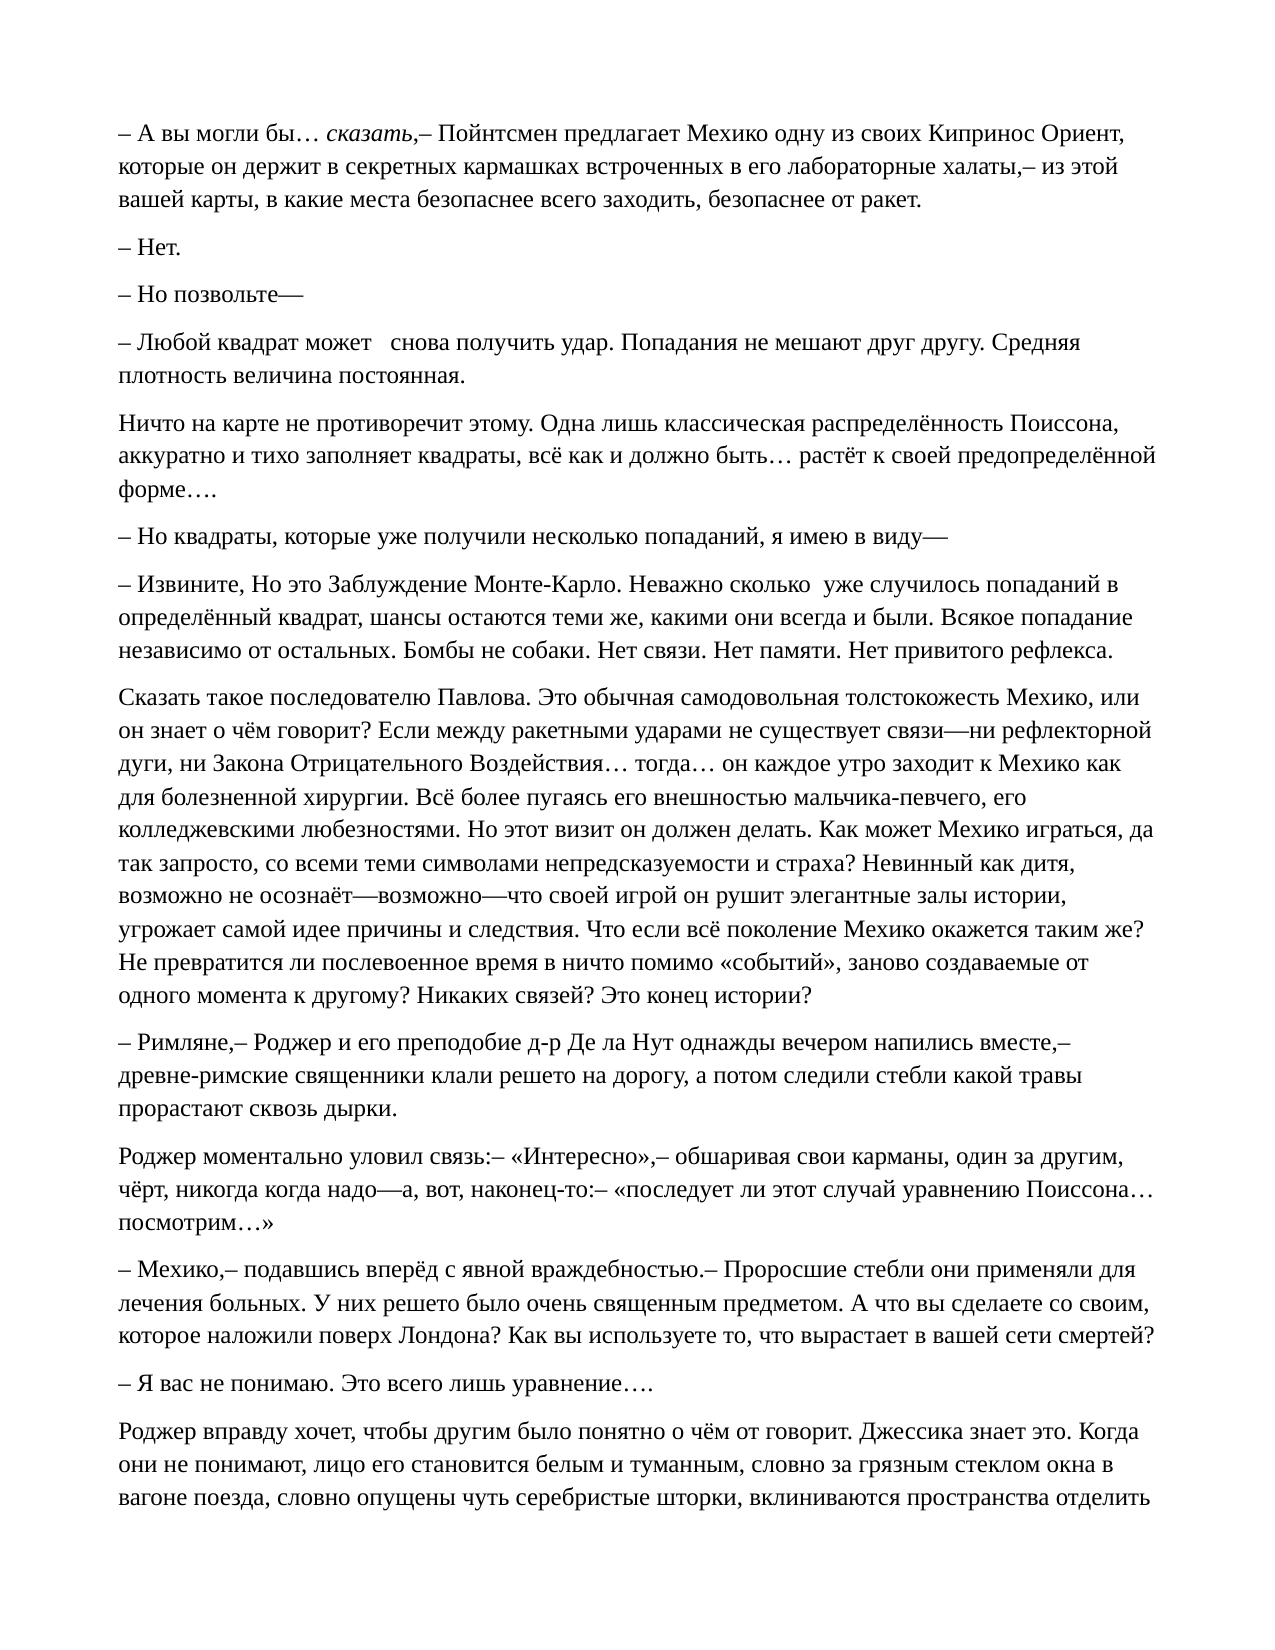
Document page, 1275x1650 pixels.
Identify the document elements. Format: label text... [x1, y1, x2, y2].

text Роджер вправду хочет, чтобы другим было понятно о чём от говорит. Джессика знает это. Когда они не понимают, лицо его становится белым и туманным, словно за грязным стеклом окна в вагоне поезда, словно опущены чуть серебристые шторки, вклиниваются пространства отделить [118, 1416, 1157, 1511]
text – Нет. [118, 232, 1157, 261]
text – А вы могли бы… сказать,– Пойнтсмен предлагает Мехико одну из своих Кипринос Ориент, которые он держит в секретных кармашках встроченных в его лабораторные халаты,– из этой вашей карты, в какие места безопаснее всего заходить, безопаснее от ракет. [118, 118, 1157, 213]
text Сказать такое последователю Павлова. Это обычная самодовольная толстокожесть Мехико, или он знает о чём говорит? Если между ракетными ударами не существует связи—ни рефлекторной дуги, ни Закона Отрицательного Воздействия… тогда… он каждое утро заходит к Мехико как для болезненной хирургии. Всё более пугаясь его внешностью мальчика-певчего, его колледжевскими любезностями. Но этот визит он должен делать. Как может Мехико играться, да так запросто, со всеми теми символами непредсказуемости и страха? Невинный как дитя, возможно не осознаёт—возможно—что своей игрой он рушит элегантные залы истории, угрожает самой идее причины и следствия. Что если всё поколение Мехико окажется таким же? Не превратится ли послевоенное время в ничто помимо «событий», заново создаваемые от одного момента к другому? Никаких связей? Это конец истории? [118, 682, 1157, 1008]
text – Римляне,– Роджер и его преподобие д-р Де ла Нут однажды вечером напились вместе,– древне-римские священники клали решето на дорогу, а потом следили стебли какой травы прорастают сквозь дырки. [118, 1027, 1157, 1122]
text – Но позвольте— [118, 279, 1157, 308]
text Роджер моментально уловил связь:– «Интересно»,– обшаривая свои карманы, один за другим, чёрт, никогда когда надо—а, вот, наконец-то:– «последует ли этот случай уравнению Поиссона… посмотрим…» [118, 1141, 1157, 1236]
text – Но квадраты, которые уже получили несколько попаданий, я имею в виду— [118, 521, 1157, 550]
text – Извините, Но это Заблуждение Монте-Карло. Неважно сколько уже случилось попаданий в определённый квадрат, шансы остаются теми же, какими они всегда и были. Всякое попадание независимо от остальных. Бомбы не собаки. Нет связи. Нет памяти. Нет привитого рефлекса. [118, 569, 1157, 664]
text – Я вас не понимаю. Это всего лишь уравнение…. [118, 1368, 1157, 1397]
text Ничто на карте не противоречит этому. Одна лишь классическая распределённость Поиссона, аккуратно и тихо заполняет квадраты, всё как и должно быть… растёт к своей предопределённой форме…. [118, 408, 1157, 502]
text – Любой квадрат может снова получить удар. Попадания не мешают друг другу. Средняя плотность величина постоянная. [118, 327, 1157, 389]
text – Мехико,– подавшись вперёд с явной враждебностью.– Проросшие стебли они применяли для лечения больных. У них решето было очень священным предметом. А что вы сделаете со своим, которое наложили поверх Лондона? Как вы используете то, что вырастает в вашей сети смертей? [118, 1254, 1157, 1349]
